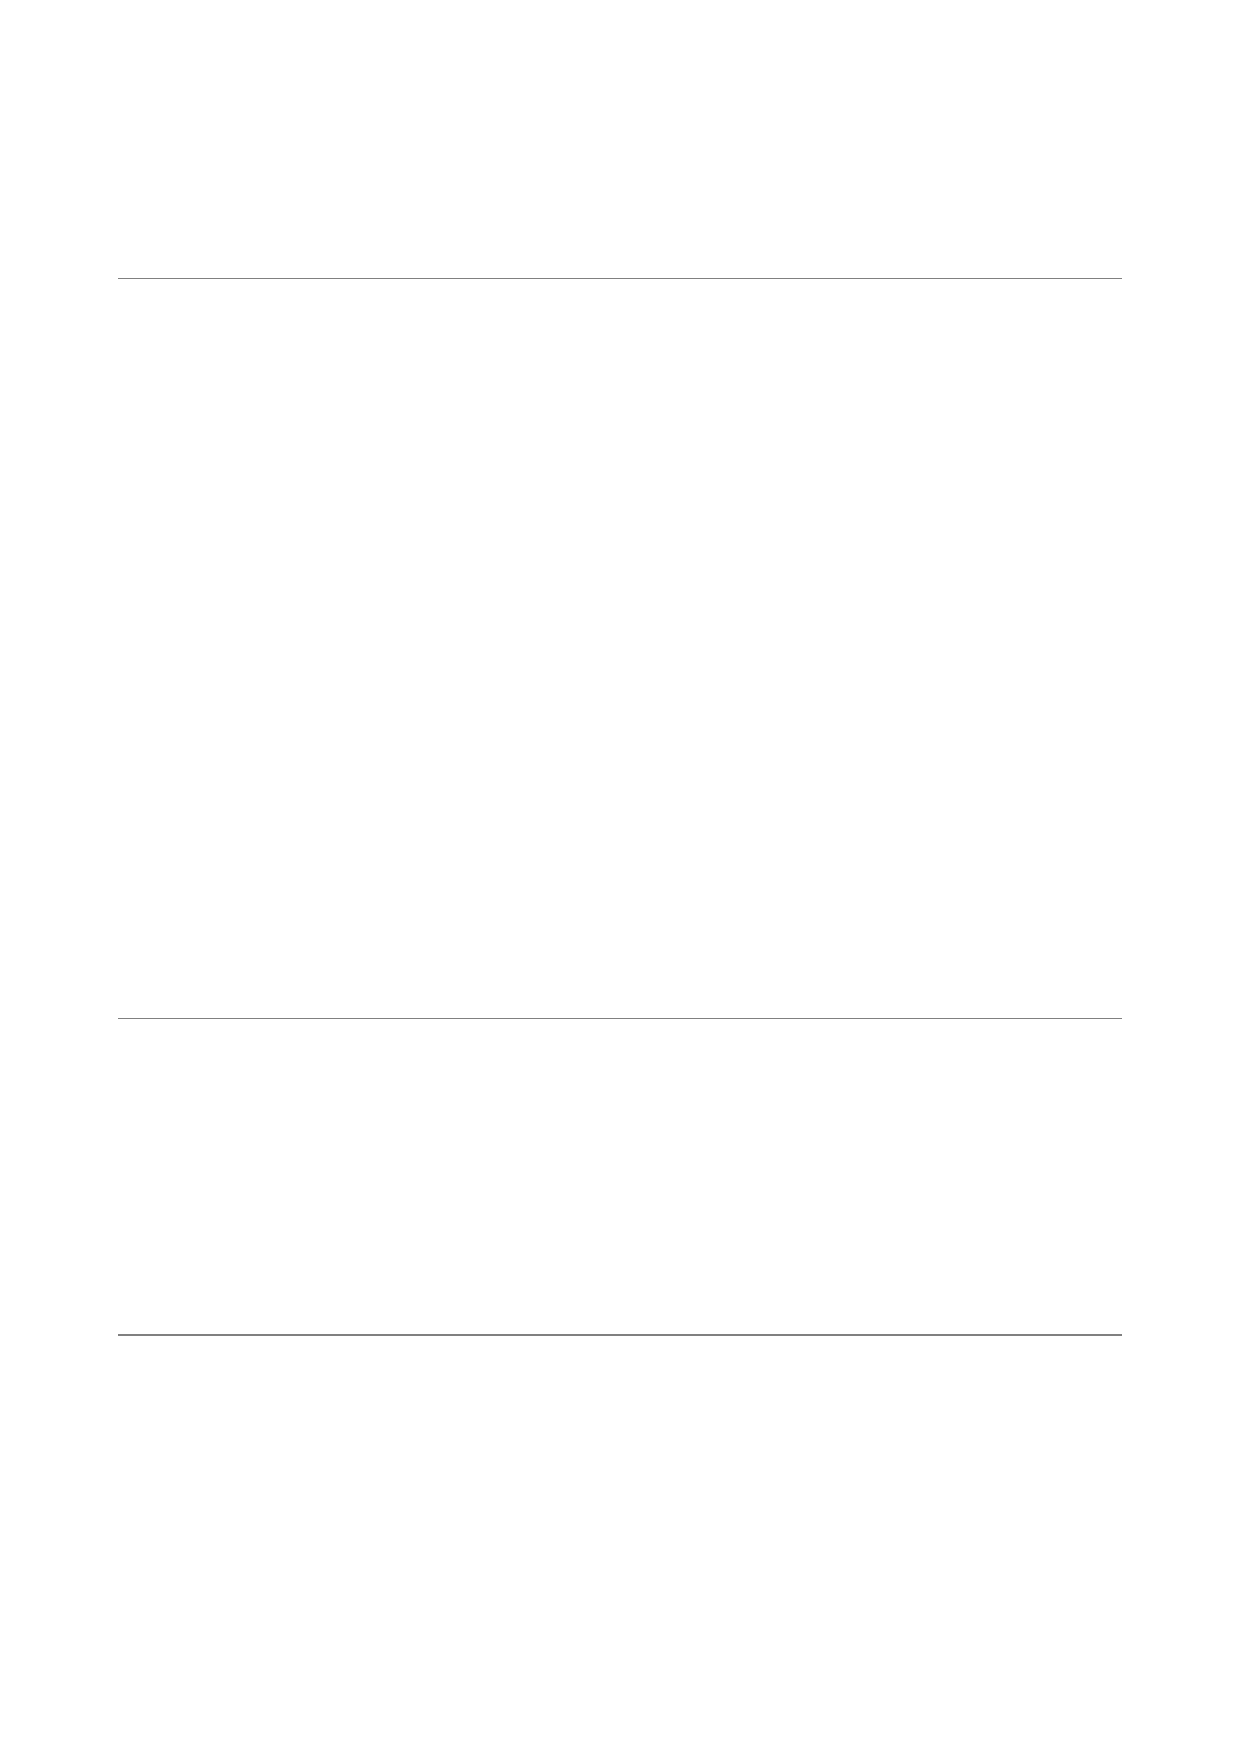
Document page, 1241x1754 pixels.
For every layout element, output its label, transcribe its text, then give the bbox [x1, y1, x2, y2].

subtitle 3️⃣ Что будет в u1 [118, 1062, 1122, 1098]
text name = 'Anonym' [118, 371, 1122, 394]
list наследование работает [162, 216, 1122, 244]
list создаются после вызова super() [162, 543, 1122, 573]
text } [118, 1594, 1122, 1618]
text constructor() { [118, 856, 1122, 879]
subtitle 2️⃣ name и lastName — это поля класса, а не конструктор [118, 322, 1122, 358]
text constructor() { [118, 714, 1122, 738]
text Если ты НЕ пишешь constructor — JS всё сделает за тебя [177, 1441, 1063, 1469]
text Admin { [118, 1111, 1122, 1134]
text Они: [118, 495, 1122, 524]
text } [118, 761, 1122, 785]
text class User { [118, 690, 1122, 714]
text } [118, 1182, 1122, 1206]
text constructor() { [118, 1547, 1122, 1570]
text Это class fields (современный синтаксис JS). [118, 447, 1122, 476]
text // ... [118, 1570, 1122, 1594]
text lastName: "Aboba" [118, 1158, 1122, 1182]
text super(); [118, 879, 1122, 903]
text } [118, 785, 1122, 808]
text Эквивалент старого кода: [118, 643, 1122, 671]
text ✔ name — от User ✔ lastName — от Admin [118, 1235, 1122, 1301]
text } [118, 950, 1122, 974]
text } [118, 927, 1122, 950]
list ошибки нет [162, 168, 1122, 197]
text name: "Anonym", [118, 1134, 1122, 1158]
list super() вызывается автоматически [162, 118, 1122, 149]
text Но как только ты напишешь: [118, 1499, 1122, 1528]
text lastName = 'Aboba' [118, 394, 1122, 418]
subtitle Главное правило (запомни) [118, 1385, 1122, 1428]
text class Admin extends User { [118, 832, 1122, 856]
list автоматически добавляются в this [162, 593, 1122, 623]
text this.lastName = 'Aboba'; [118, 903, 1122, 927]
text this.name = 'Anonym'; [118, 738, 1122, 761]
